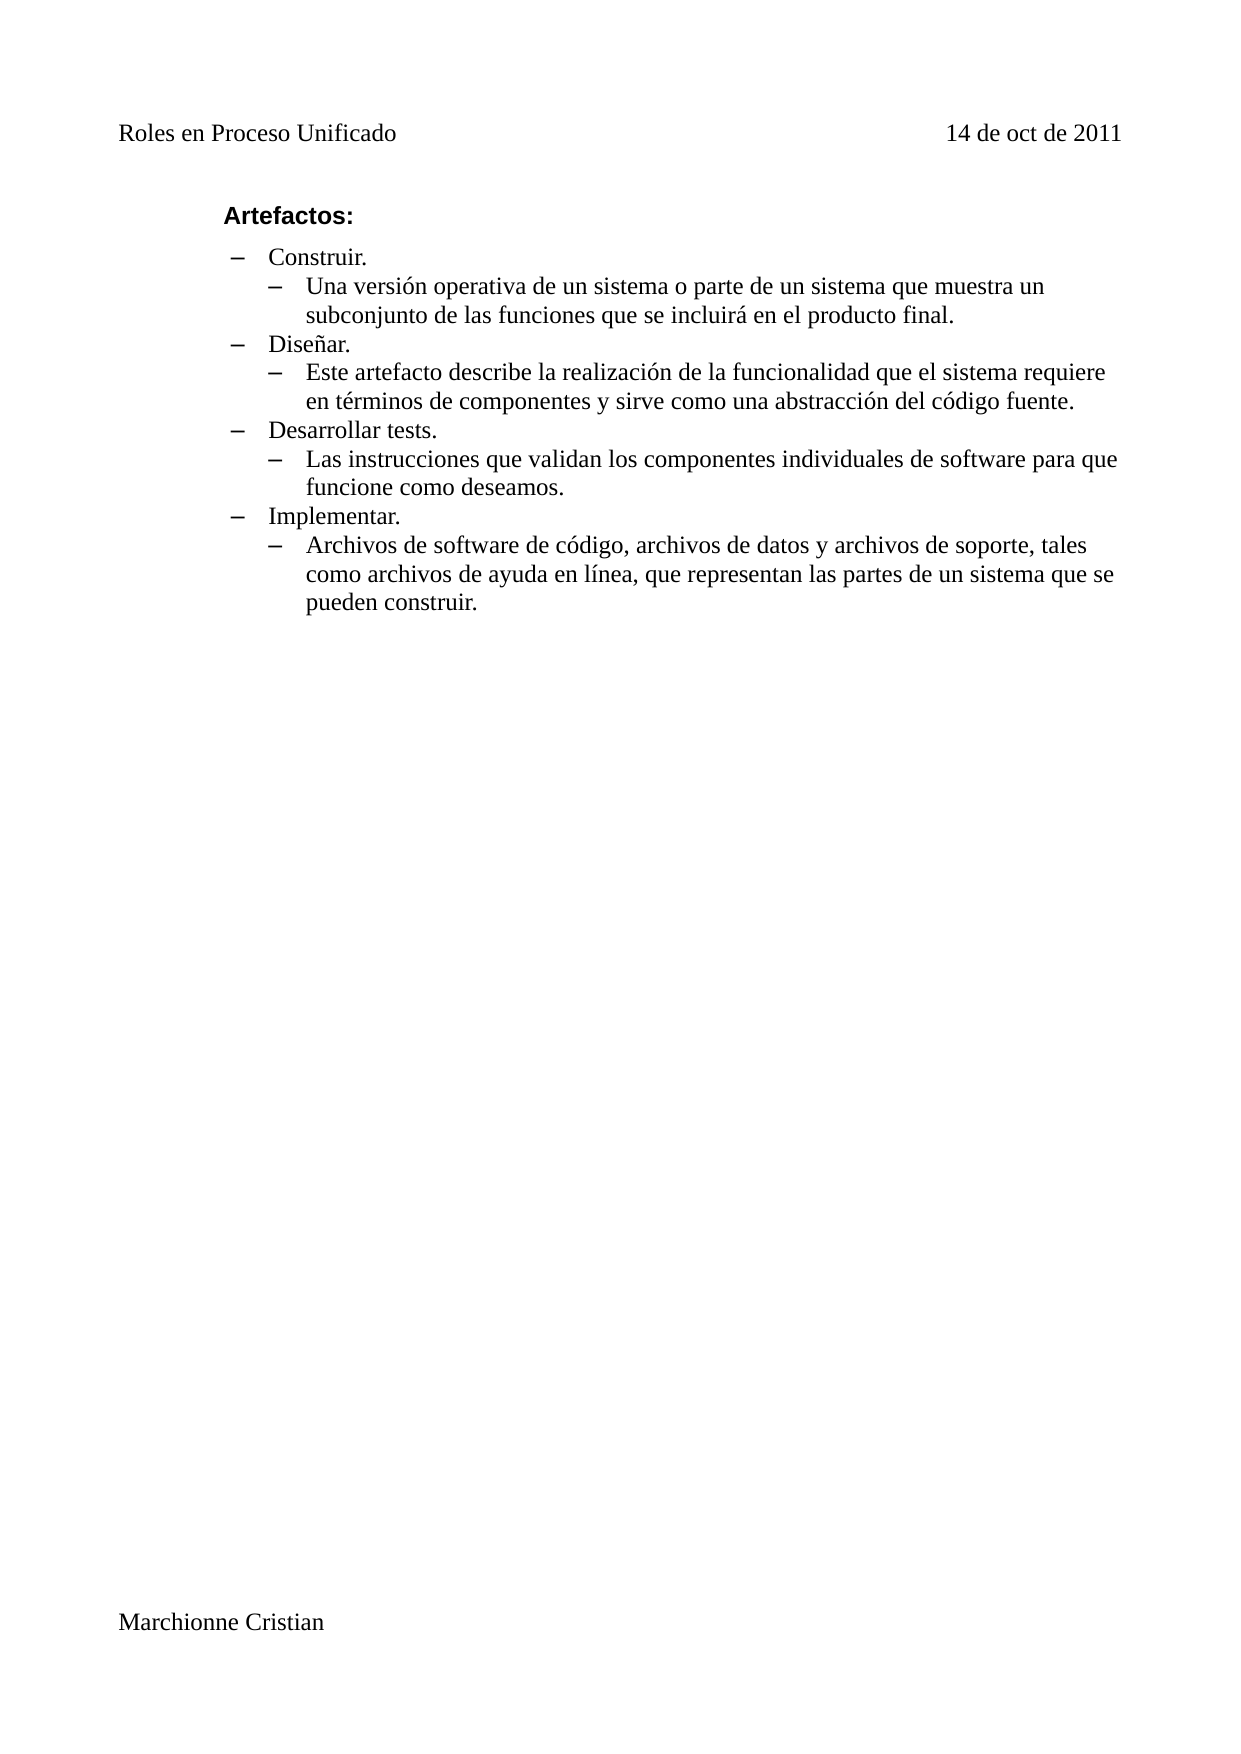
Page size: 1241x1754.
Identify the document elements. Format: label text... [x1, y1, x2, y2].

list Las instrucciones que validan los componentes individuales de software para que funcione como deseamos. [268, 444, 1122, 501]
list Diseñar. [231, 329, 1122, 357]
list Una versión operativa de un sistema o parte de un sistema que muestra un subconjunto de las funciones que se incluirá en el producto final. [268, 271, 1122, 329]
list Construir. [231, 242, 1122, 271]
list Este artefacto describe la realización de la funcionalidad que el sistema requiere en términos de componentes y sirve como una abstracción del código fuente. [268, 357, 1122, 415]
list Desarrollar tests. [231, 415, 1122, 444]
list Implementar. [231, 501, 1122, 530]
subtitle Artefactos: [118, 201, 1122, 230]
list Archivos de software de código, archivos de datos y archivos de soporte, tales como archivos de ayuda en línea, que representan las partes de un sistema que se pueden construir. [268, 530, 1122, 616]
